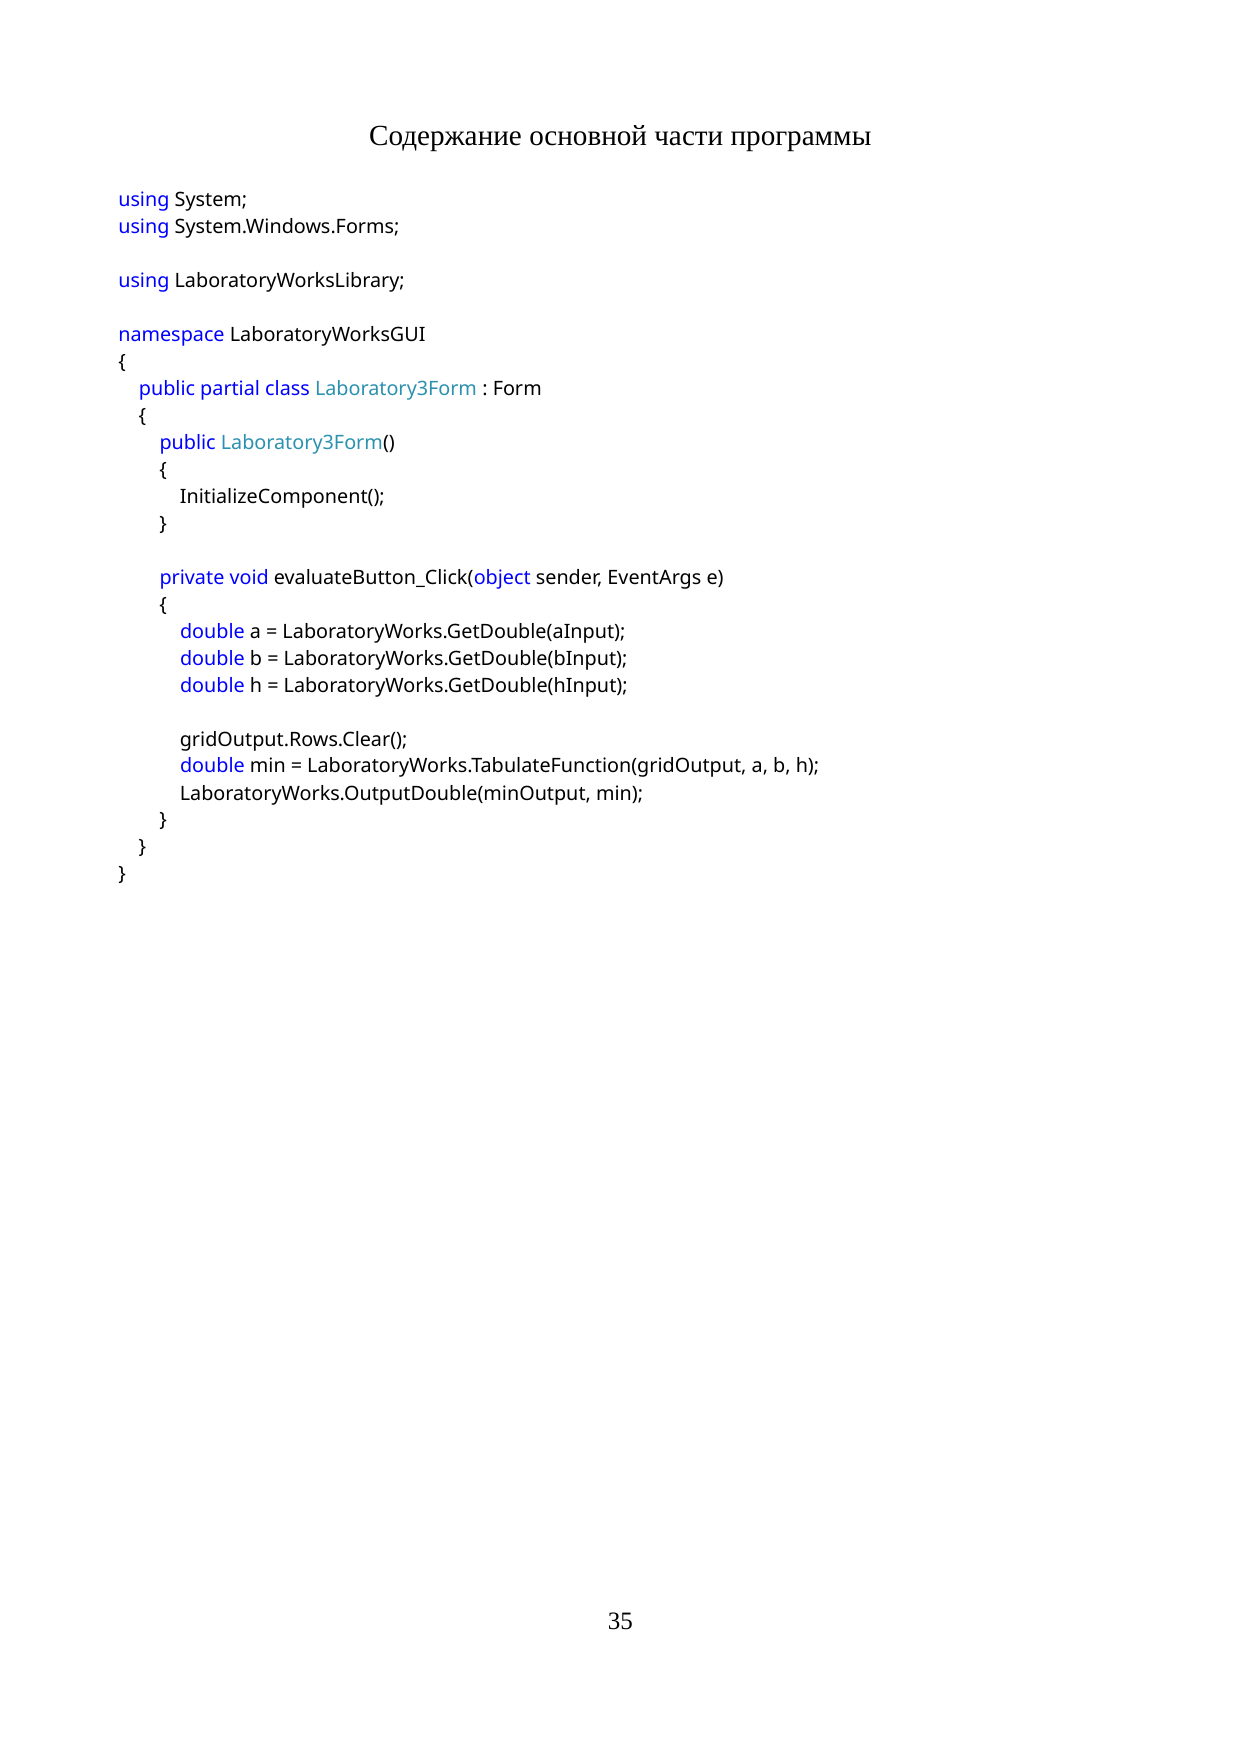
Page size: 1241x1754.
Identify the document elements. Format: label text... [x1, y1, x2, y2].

text } [118, 833, 1122, 860]
text Содержание основной части программы [118, 118, 1122, 152]
text using System; [118, 185, 1122, 212]
text double b = LaboratoryWorks.GetDouble(bInput); [118, 644, 1122, 671]
text double a = LaboratoryWorks.GetDouble(aInput); [118, 617, 1122, 644]
text { [118, 455, 1122, 482]
text { [118, 347, 1122, 374]
text using System.Windows.Forms; [118, 212, 1122, 239]
text } [118, 806, 1122, 833]
text } [118, 509, 1122, 536]
text } [118, 860, 1122, 887]
text { [118, 401, 1122, 428]
text private void evaluateButton_Click(object sender, EventArgs e) [118, 563, 1122, 590]
text LaboratoryWorks.OutputDouble(minOutput, min); [118, 779, 1122, 806]
text gridOutput.Rows.Clear(); [118, 725, 1122, 752]
text { [118, 590, 1122, 617]
text InitializeComponent(); [118, 482, 1122, 509]
text double h = LaboratoryWorks.GetDouble(hInput); [118, 671, 1122, 698]
text namespace LaboratoryWorksGUI [118, 320, 1122, 347]
text double min = LaboratoryWorks.TabulateFunction(gridOutput, a, b, h); [118, 752, 1122, 779]
text using LaboratoryWorksLibrary; [118, 266, 1122, 293]
text public partial class Laboratory3Form : Form [118, 374, 1122, 401]
text public Laboratory3Form() [118, 428, 1122, 455]
